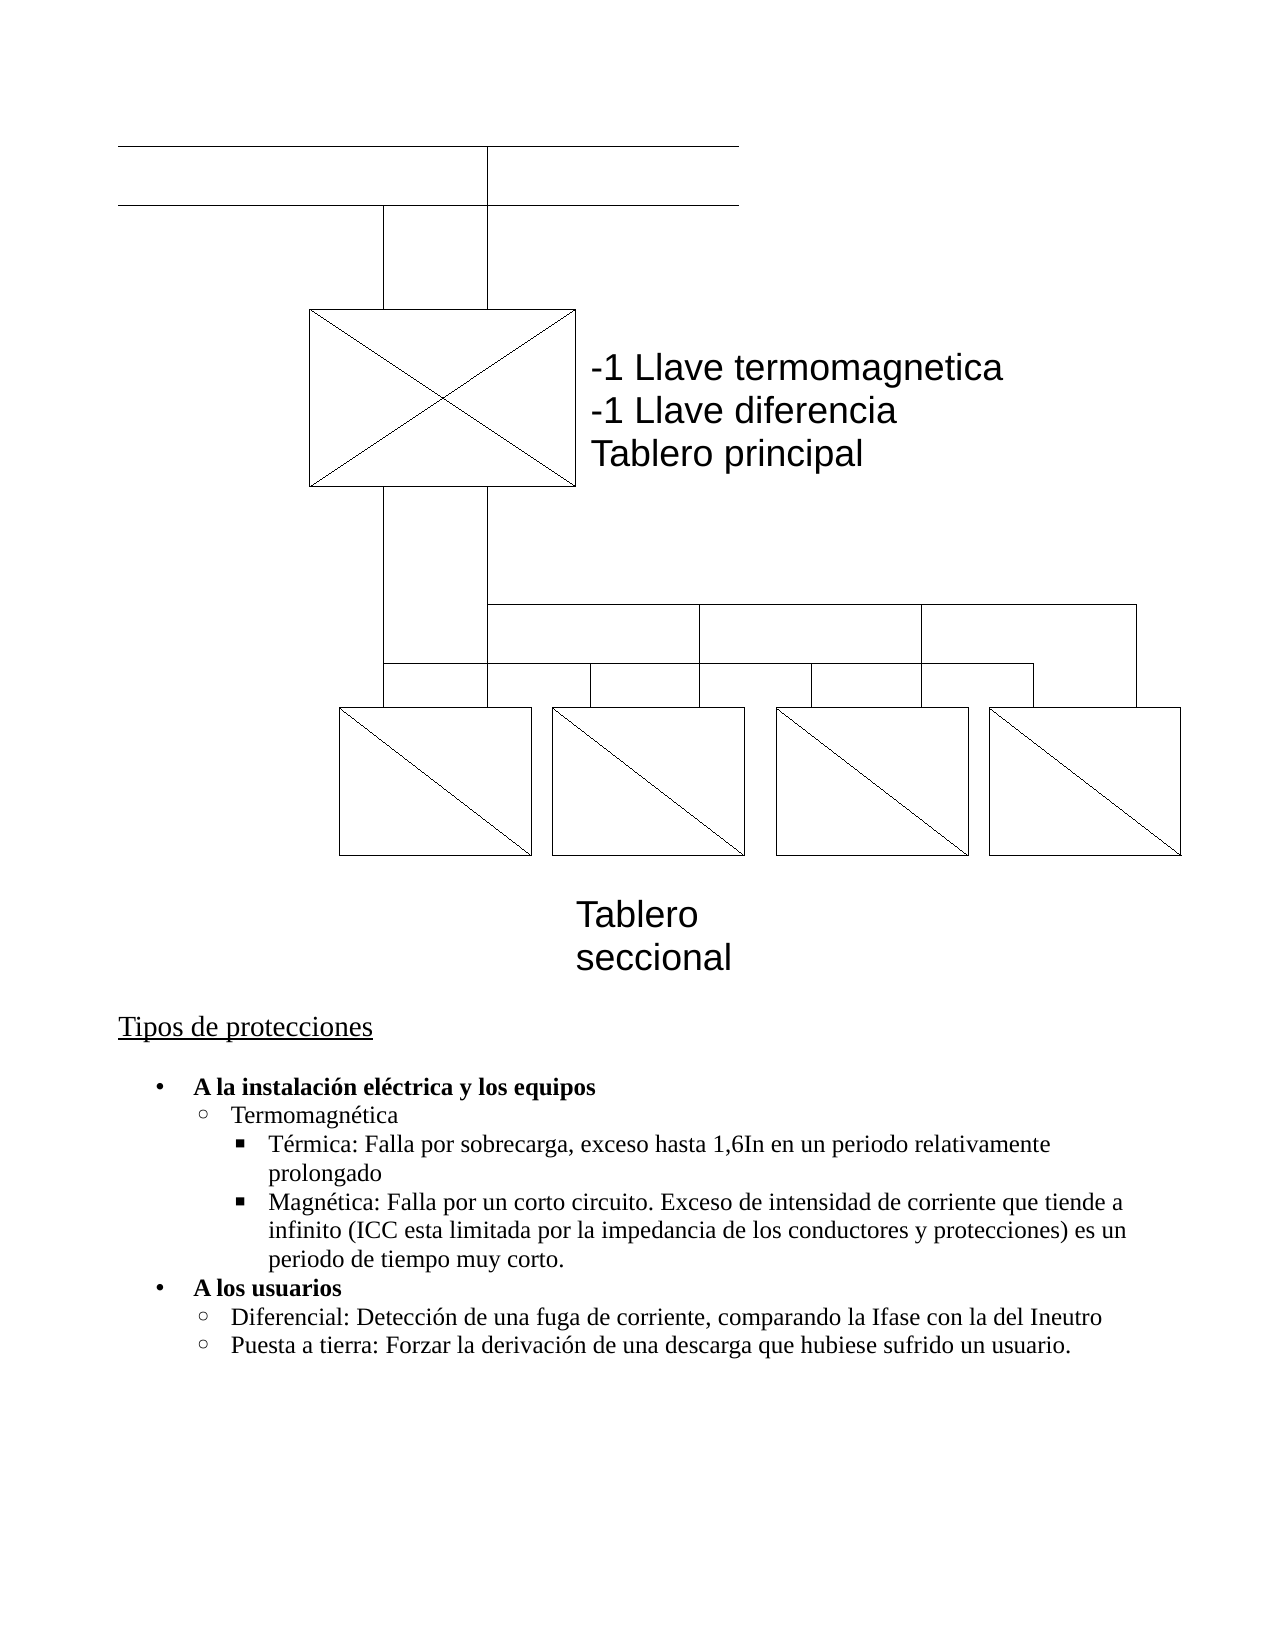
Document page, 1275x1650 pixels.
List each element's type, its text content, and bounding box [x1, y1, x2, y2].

list A la instalación eléctrica y los equipos [156, 1072, 1157, 1100]
list Termomagnética [193, 1100, 1157, 1129]
list Diferencial: Detección de una fuga de corriente, comparando la Ifase con la del Ineutro [193, 1302, 1157, 1330]
list Térmica: Falla por sobrecarga, exceso hasta 1,6In en un periodo relativamente prolongado [231, 1129, 1157, 1187]
text Tipos de protecciones [118, 1009, 1157, 1043]
list Puesta a tierra: Forzar la derivación de una descarga que hubiese sufrido un usuario. [193, 1330, 1157, 1359]
list A los usuarios [156, 1273, 1157, 1302]
list Magnética: Falla por un corto circuito. Exceso de intensidad de corriente que tiende a infinito (ICC esta limitada por la impedancia de los conductores y protecciones) es un periodo de tiempo muy corto. [231, 1187, 1157, 1273]
